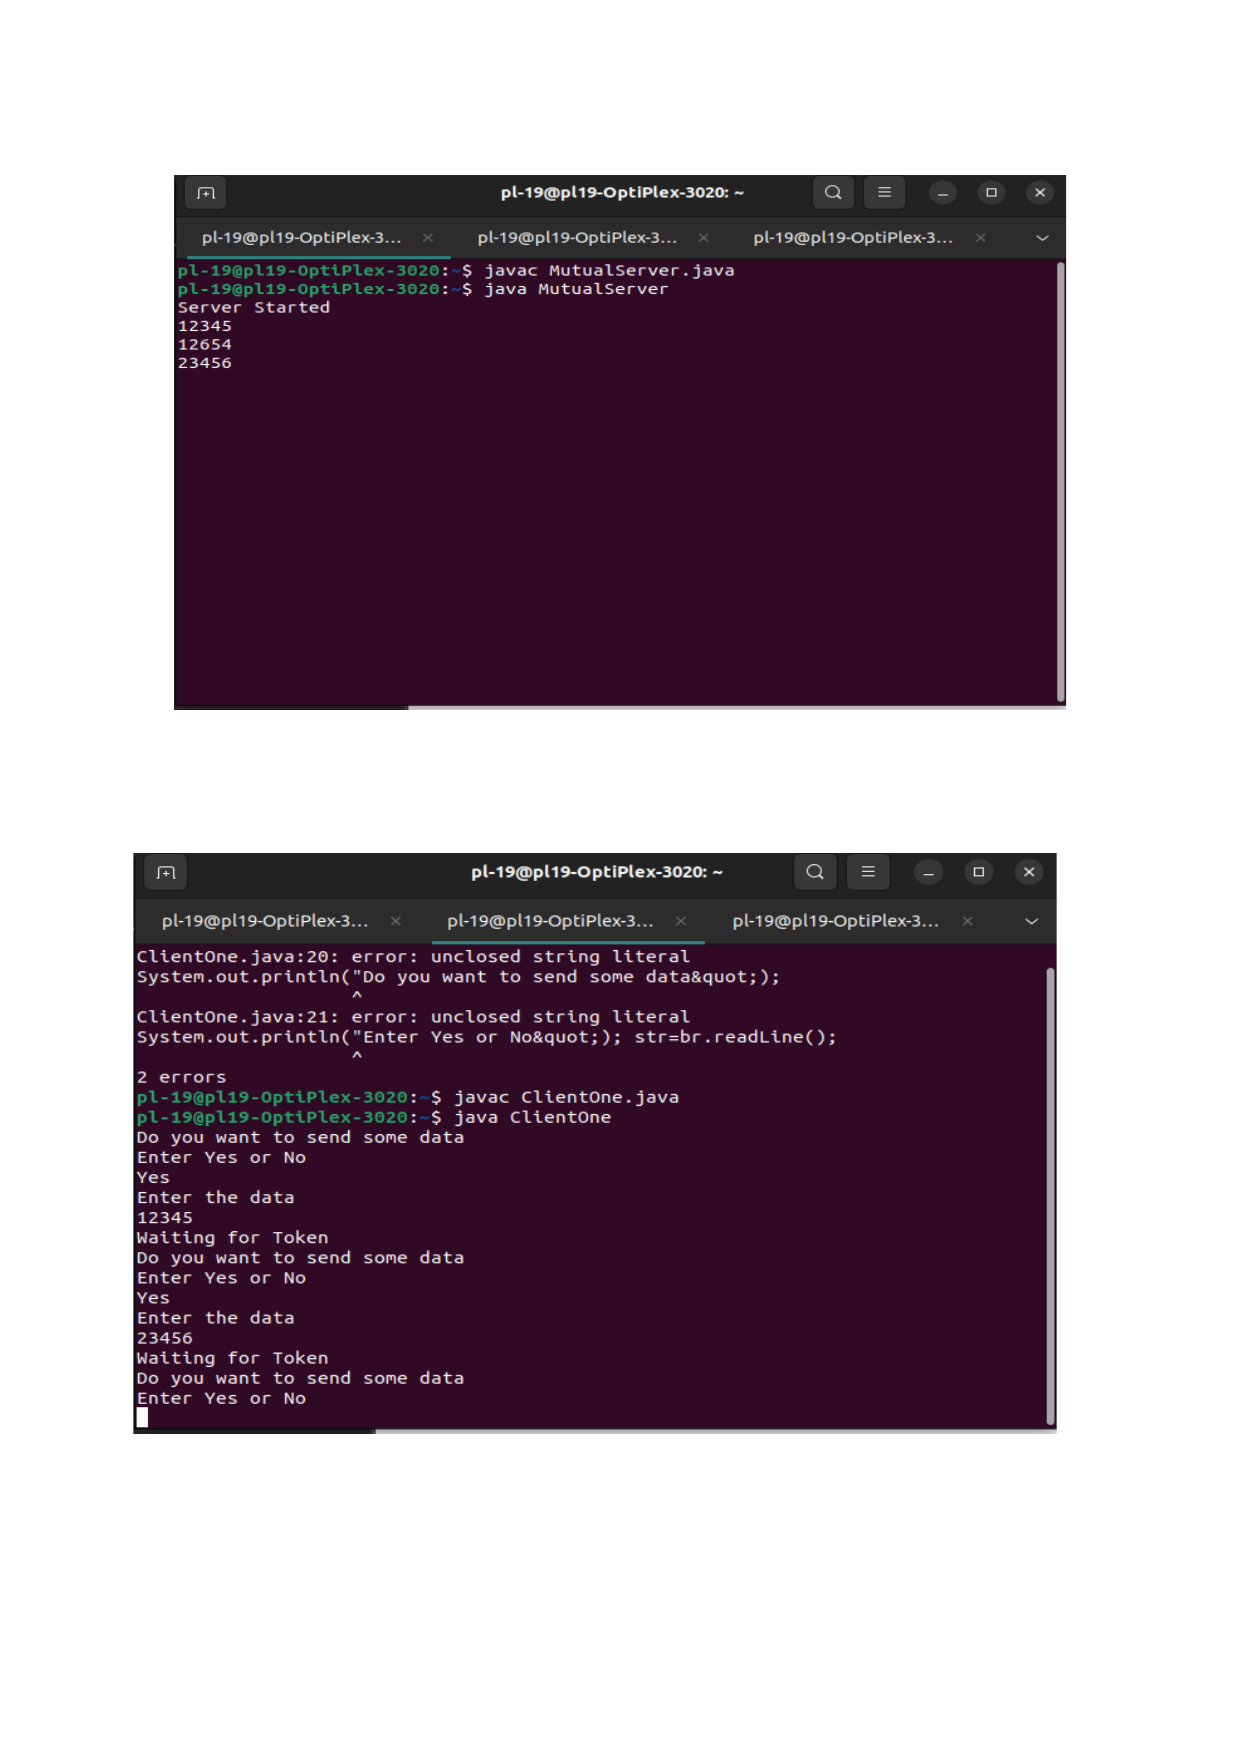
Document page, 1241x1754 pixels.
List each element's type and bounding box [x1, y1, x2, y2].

picture [133, 853, 1057, 1434]
picture [174, 175, 1067, 710]
